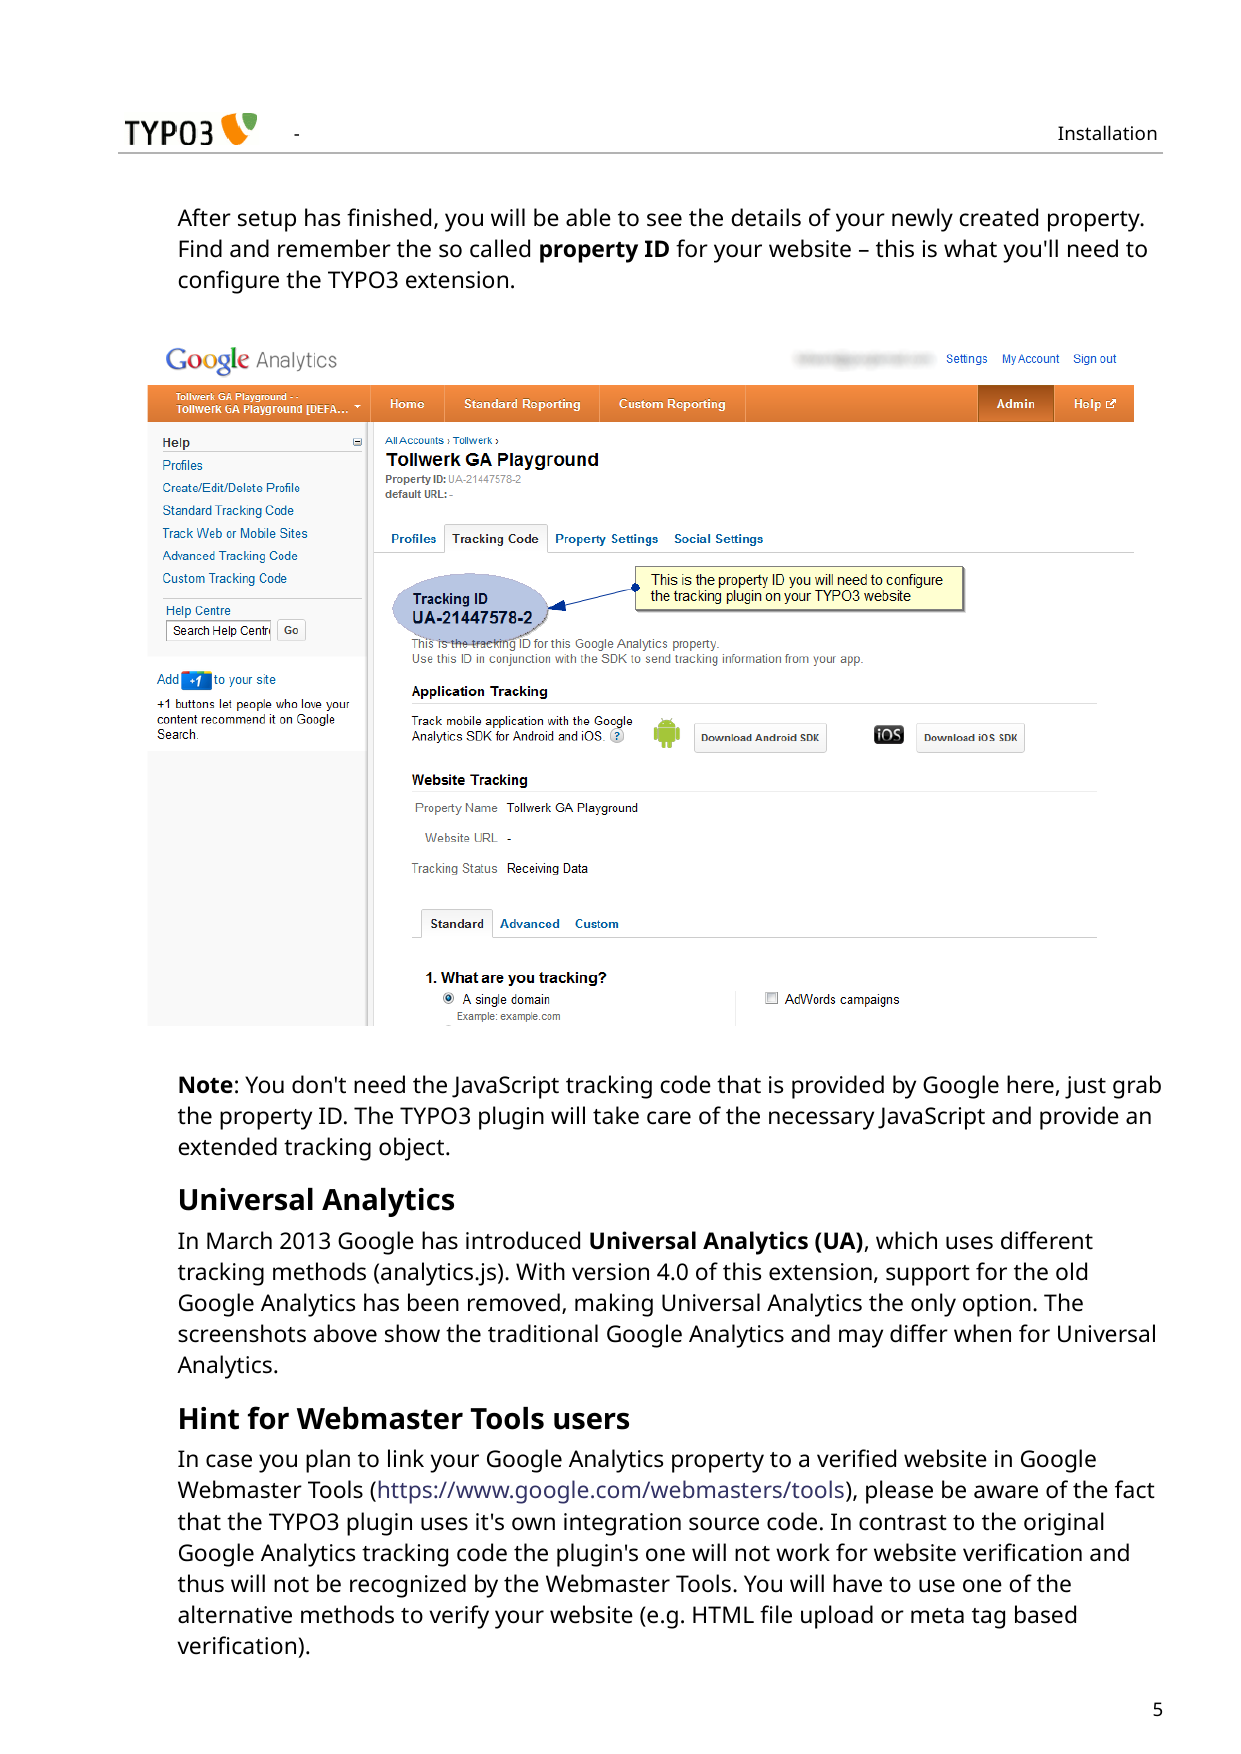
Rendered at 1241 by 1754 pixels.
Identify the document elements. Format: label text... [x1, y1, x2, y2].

subtitle In March 2013 Google has introduced Universal Analytics (UA), which uses different tracking methods (analytics.js). With version 4.0 of this extension, support for the old Google Analytics has been removed, making Universal Analytics the only option. The screenshots above show the traditional Google Analytics and may differ when for Universal Analytics. [177, 1225, 1163, 1380]
text After setup has finished, you will be able to see the details of your newly created property. Find and remember the so called property ID for your website – this is what you'll need to configure the TYPO3 extension. [177, 202, 1163, 295]
subtitle Note: You don't need the JavaScript tracking code that is provided by Google here, just grab the property ID. The TYPO3 plugin will take care of the necessary JavaScript and provide an extended tracking object. [177, 1069, 1163, 1162]
subtitle In case you plan to link your Google Analytics property to a verified website in Google Webmaster Tools (https://www.google.com/webmasters/tools), please be aware of the fact that the TYPO3 plugin uses it's own integration source code. In contrast to the original Google Analytics tracking code the plugin's one will not work for website verification and thus will not be recognized by the Webmaster Tools. You will have to use one of the alternative methods to verify your website (e.g. HTML file upload or meta tag based verification). [177, 1443, 1163, 1661]
subtitle Hint for Webmaster Tools users [177, 1398, 1163, 1437]
subtitle Universal Analytics [177, 1180, 1163, 1219]
picture [124, 112, 260, 145]
picture [147, 338, 1134, 1026]
